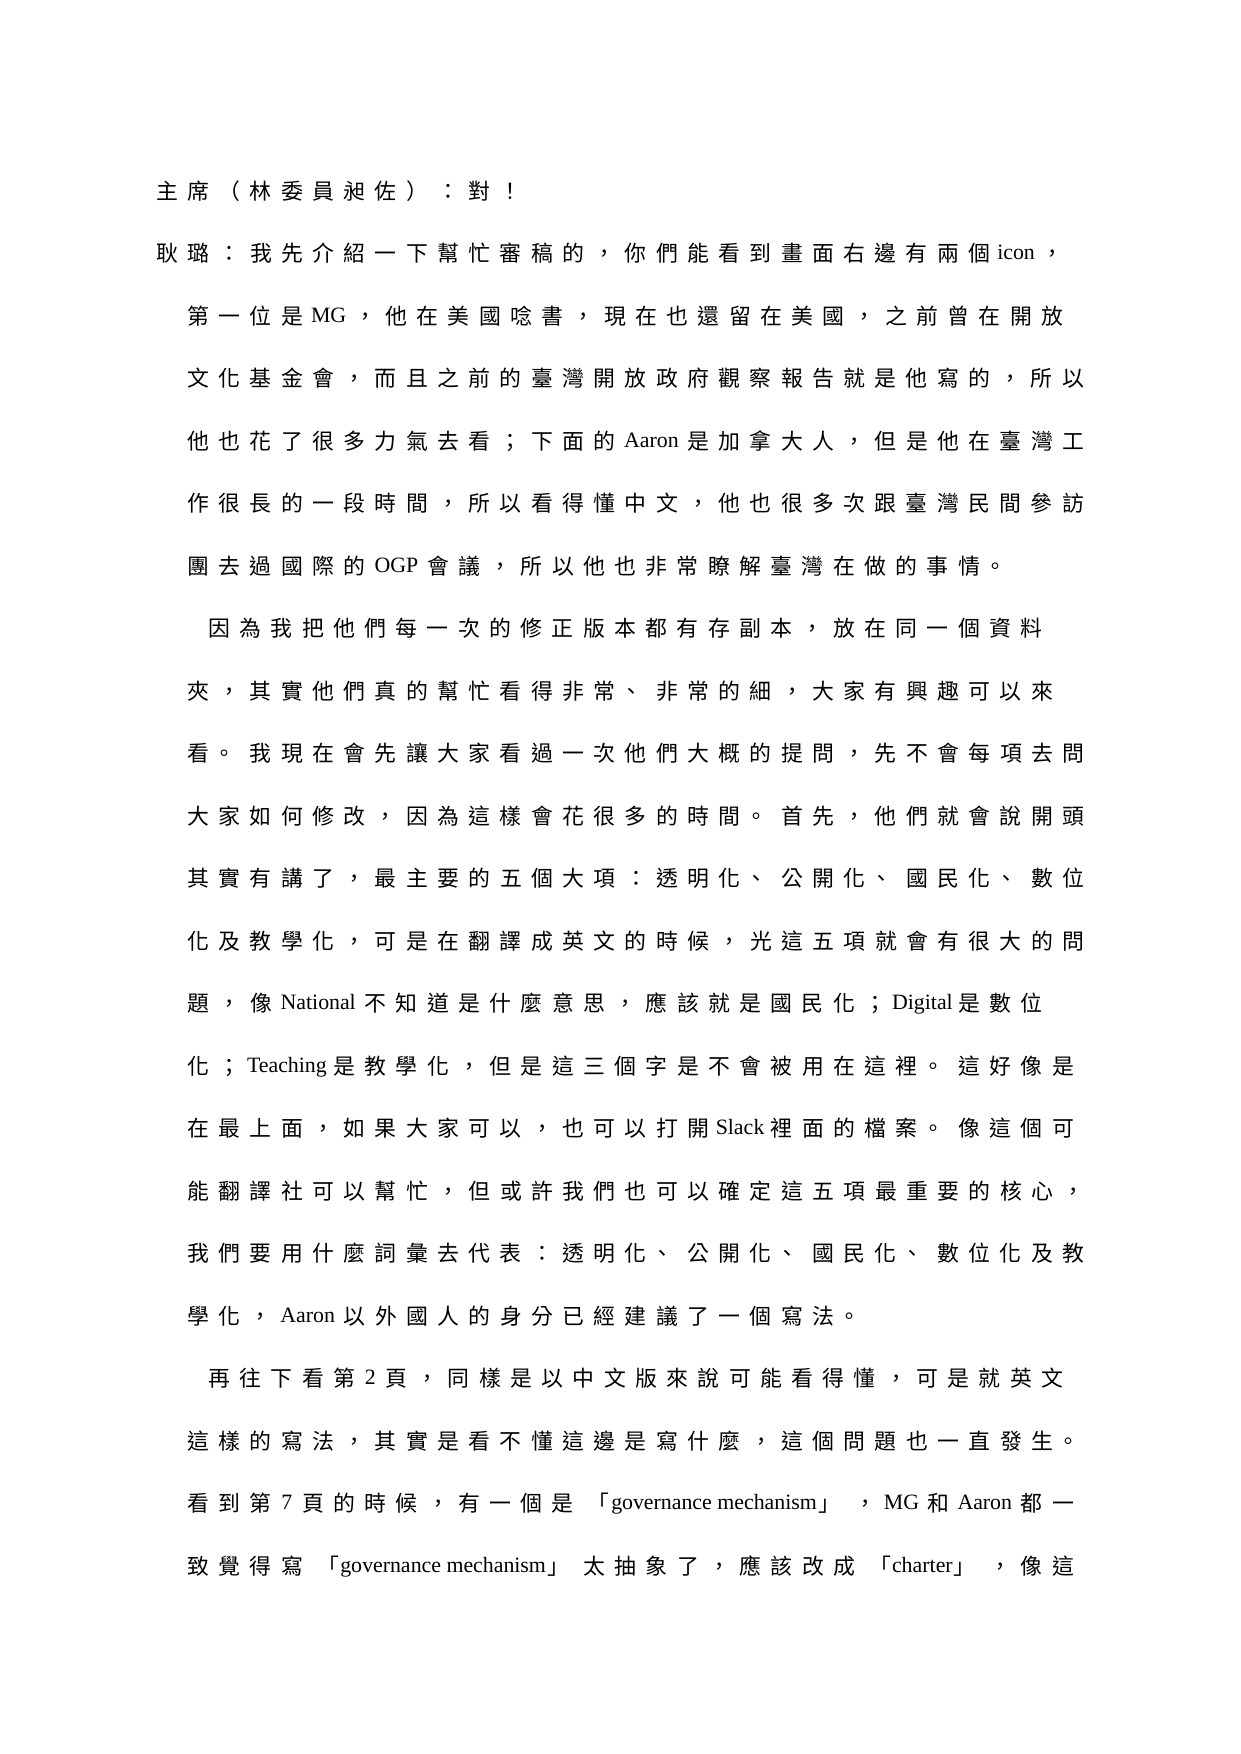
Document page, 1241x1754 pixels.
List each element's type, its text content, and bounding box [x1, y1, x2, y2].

text 主席（林委員昶佐）：對！ [151, 158, 1089, 221]
text 因為我把他們每一次的修正版本都有存副本，放在同一個資料夾，其實他們真的幫忙看得非常、非常的細，大家有興趣可以來看。我現在會先讓大家看過一次他們大概的提問，先不會每項去問大家如何修改，因為這樣會花很多的時間。首先，他們就會說開頭其實有講了，最主要的五個大項：透明化、公開化、國民化、數位化及教學化，可是在翻譯成英文的時候，光這五項就會有很大的問題，像National不知道是什麼意思，應該就是國民化；Digital是數位化；Teaching是教學化，但是這三個字是不會被用在這裡。這好像是在最上面，如果大家可以，也可以打開Slack裡面的檔案。像這個可能翻譯社可以幫忙，但或許我們也可以確定這五項最重要的核心，我們要用什麼詞彙去代表：透明化、公開化、國民化、數位化及教學化，Aaron以外國人的身分已經建議了一個寫法。 [173, 596, 1089, 1346]
text 耿璐：我先介紹一下幫忙審稿的，你們能看到畫面右邊有兩個icon，第一位是MG，他在美國唸書，現在也還留在美國，之前曾在開放文化基金會，而且之前的臺灣開放政府觀察報告就是他寫的，所以他也花了很多力氣去看；下面的Aaron是加拿大人，但是他在臺灣工作很長的一段時間，所以看得懂中文，他也很多次跟臺灣民間參訪團去過國際的OGP會議，所以他也非常瞭解臺灣在做的事情。 [151, 221, 1089, 596]
text 再往下看第2頁，同樣是以中文版來說可能看得懂，可是就英文這樣的寫法，其實是看不懂這邊是寫什麼，這個問題也一直發生。看到第7頁的時候，有一個是「governance mechanism」，MG和Aaron都一致覺得寫「governance mechanism」太抽象了，應該改成「charter」，像這 [173, 1346, 1089, 1596]
